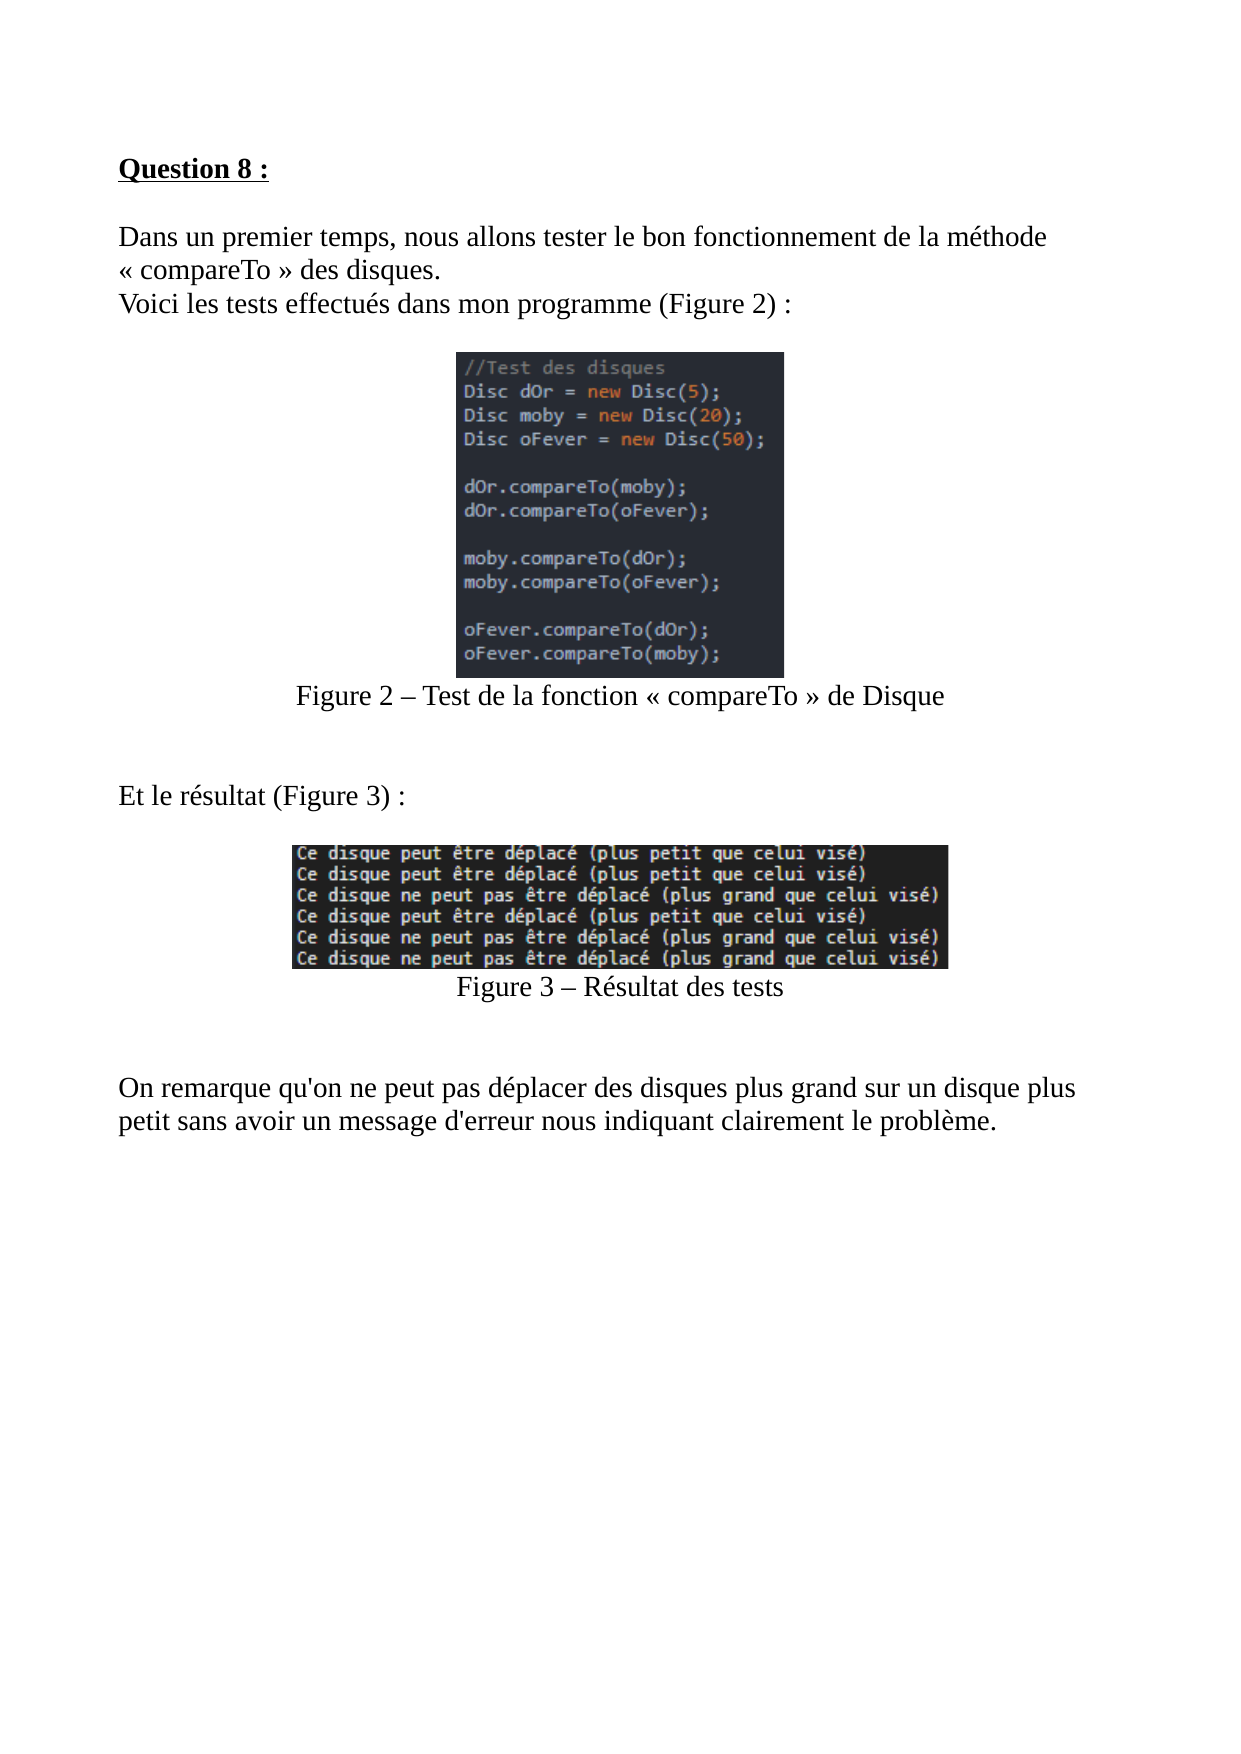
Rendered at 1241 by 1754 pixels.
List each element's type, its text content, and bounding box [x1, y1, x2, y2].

text Question 8 : [118, 152, 1122, 185]
text Dans un premier temps, nous allons tester le bon fonctionnement de la méthode « compareTo » des disques. Voici les tests effectués dans mon programme (Figure 2) : [118, 219, 1122, 319]
text Et le résultat (Figure 3) : [118, 778, 1122, 812]
text Figure 3 – Résultat des tests [118, 846, 1122, 1003]
text On remarque qu'on ne peut pas déplacer des disques plus grand sur un disque plus petit sans avoir un message d'erreur nous indiquant clairement le problème. [118, 1070, 1122, 1170]
text Figure 2 – Test de la fonction « compareTo » de Disque [118, 353, 1122, 711]
